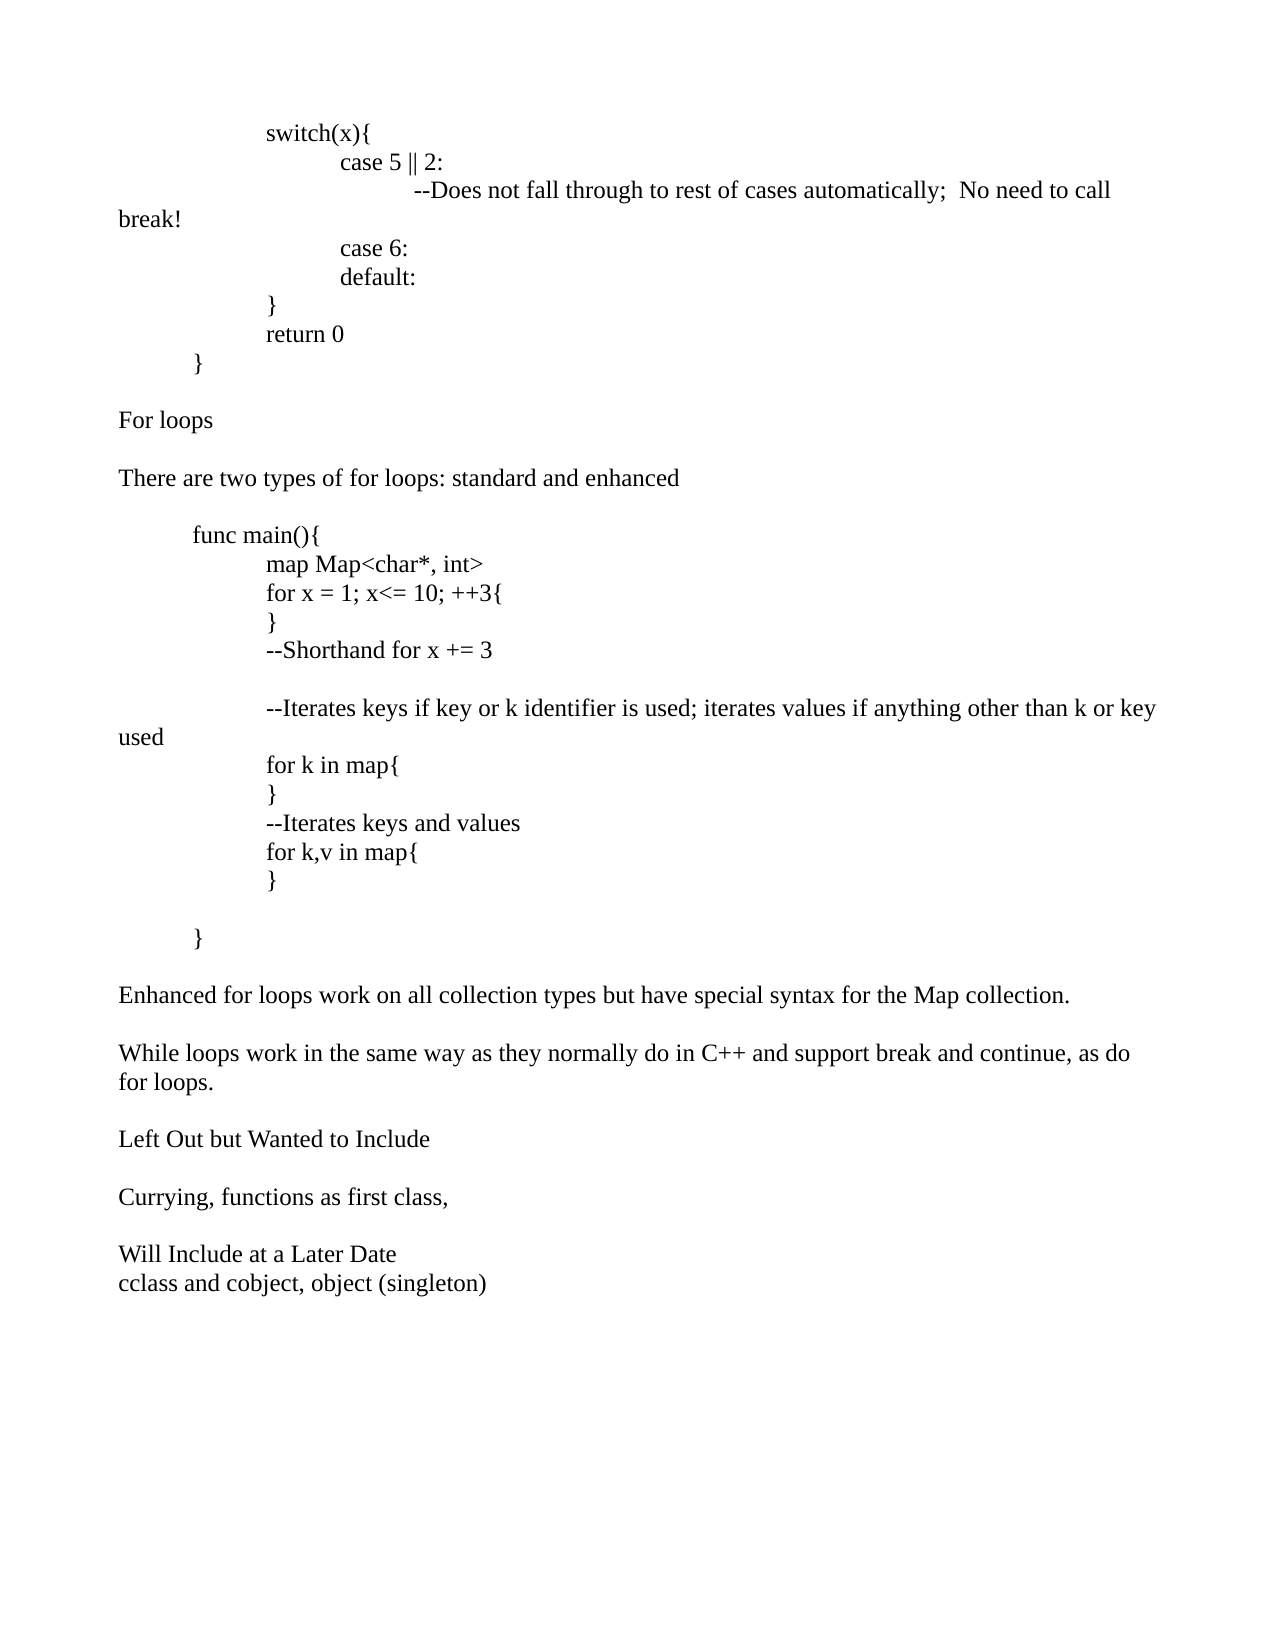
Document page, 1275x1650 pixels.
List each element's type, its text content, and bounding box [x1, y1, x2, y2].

text There are two types of for loops: standard and enhanced [118, 463, 1157, 492]
text --Does not fall through to rest of cases automatically; No need to call break! [118, 176, 1157, 233]
text While loops work in the same way as they normally do in C++ and support break and continue, as do for loops. [118, 1038, 1157, 1096]
text switch(x){ [118, 118, 1157, 147]
text cclass and cobject, object (singleton) [118, 1268, 1157, 1297]
text for k,v in map{ [118, 837, 1157, 866]
text case 5 || 2: [118, 147, 1157, 176]
text Will Include at a Later Date [118, 1239, 1157, 1268]
text } [118, 923, 1157, 952]
text Enhanced for loops work on all collection types but have special syntax for the Map collection. [118, 981, 1157, 1009]
text return 0 [118, 319, 1157, 348]
text --Shorthand for x += 3 [118, 636, 1157, 664]
text Currying, functions as first class, [118, 1182, 1157, 1211]
text func main(){ [118, 521, 1157, 549]
text for k in map{ [118, 751, 1157, 779]
text } [118, 779, 1157, 808]
text for x = 1; x<= 10; ++3{ [118, 578, 1157, 607]
text default: [118, 262, 1157, 291]
text } [118, 607, 1157, 636]
text case 6: [118, 233, 1157, 262]
text } [118, 291, 1157, 319]
text Left Out but Wanted to Include [118, 1124, 1157, 1153]
text } [118, 866, 1157, 894]
text map Map<char*, int> [118, 549, 1157, 578]
text For loops [118, 406, 1157, 434]
text --Iterates keys and values [118, 808, 1157, 837]
text } [118, 348, 1157, 377]
text --Iterates keys if key or k identifier is used; iterates values if anything other than k or key used [118, 693, 1157, 751]
